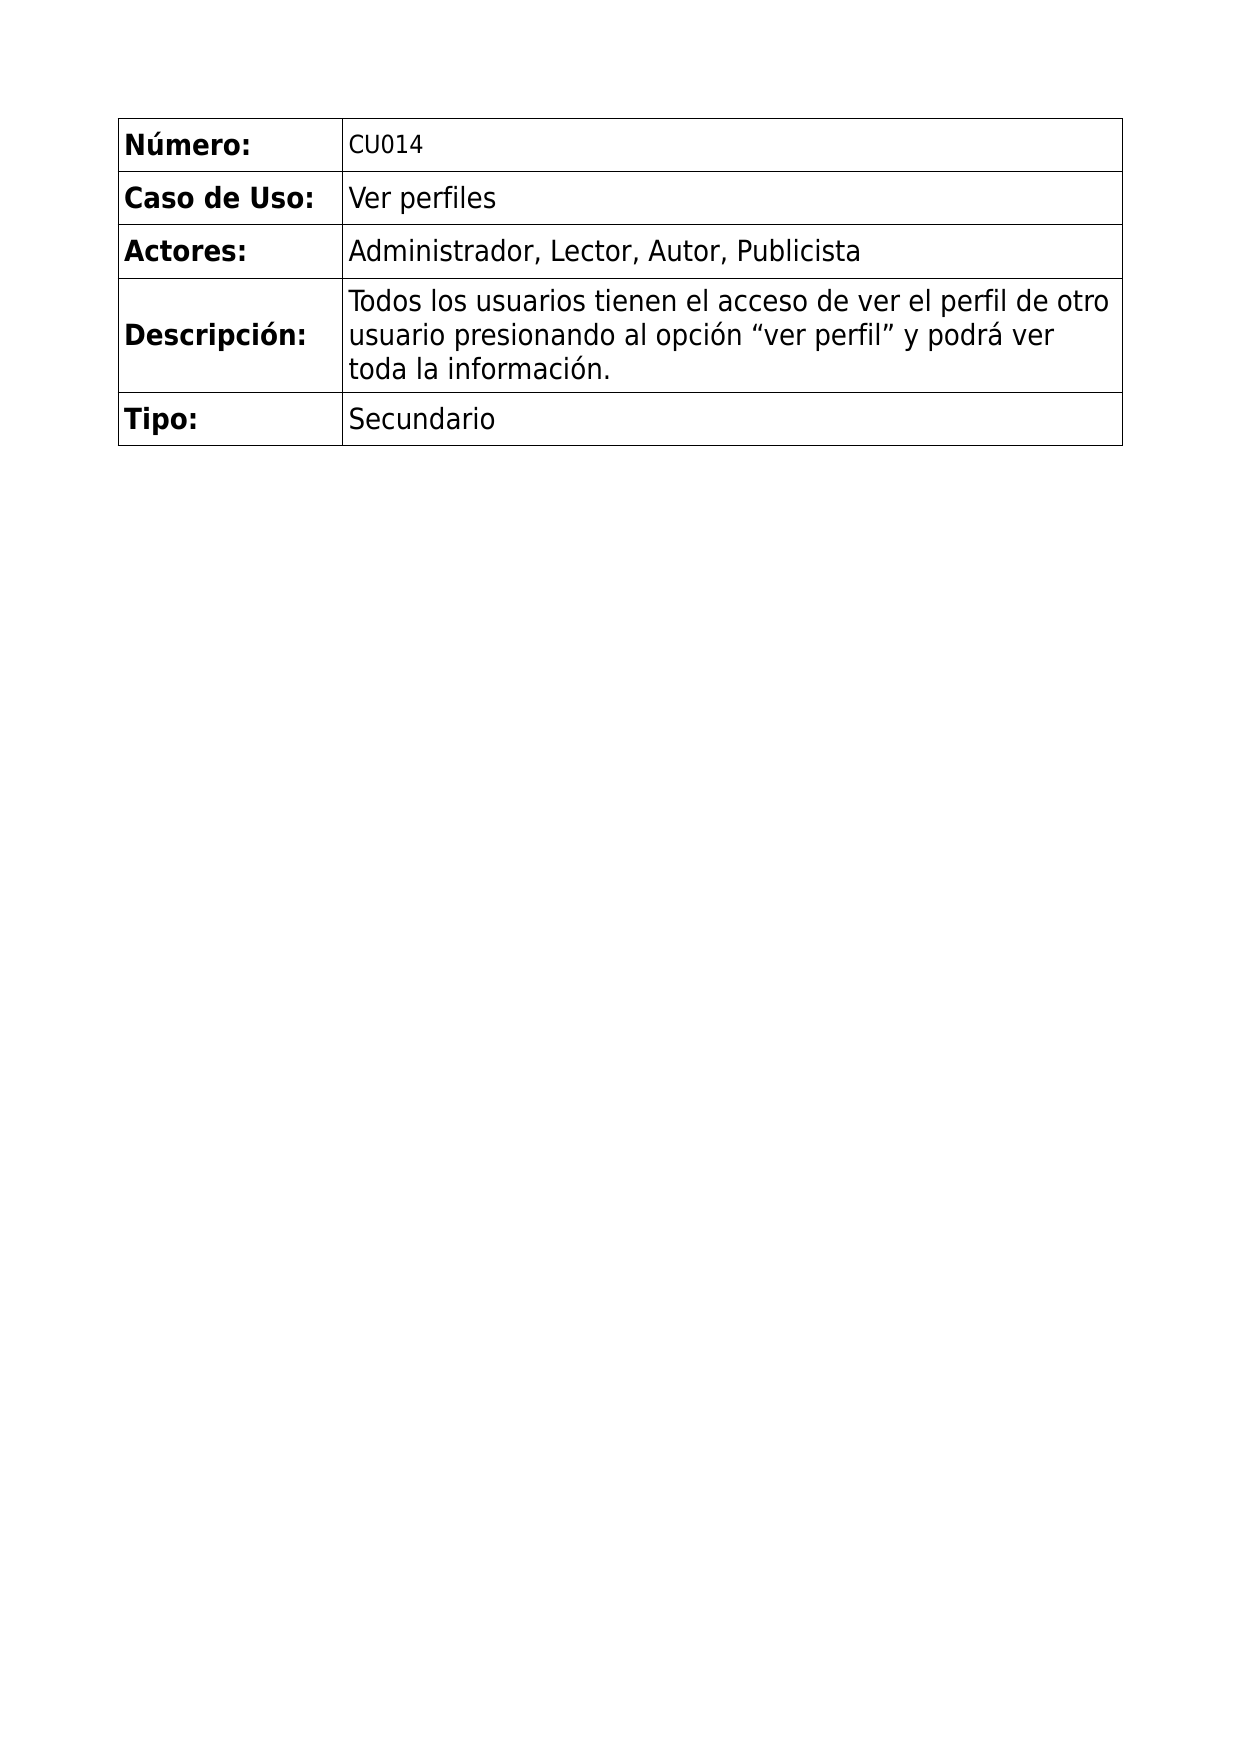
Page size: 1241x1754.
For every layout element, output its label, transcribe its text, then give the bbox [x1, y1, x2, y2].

table_cell Secundario [343, 393, 1122, 445]
table_cell Todos los usuarios tienen el acceso de ver el perfil de otro usuario presionando al opción “ver perfil” y podrá ver toda la información. [343, 279, 1122, 392]
table_cell Actores: [119, 225, 342, 277]
table_header CU014 [343, 119, 1122, 171]
table_cell Descripción: [119, 279, 342, 392]
table_cell Tipo: [119, 393, 342, 445]
table_header Número: [119, 119, 342, 171]
table_cell Ver perfiles [343, 172, 1122, 224]
table_cell Caso de Uso: [119, 172, 342, 224]
table_cell Administrador, Lector, Autor, Publicista [343, 225, 1122, 277]
